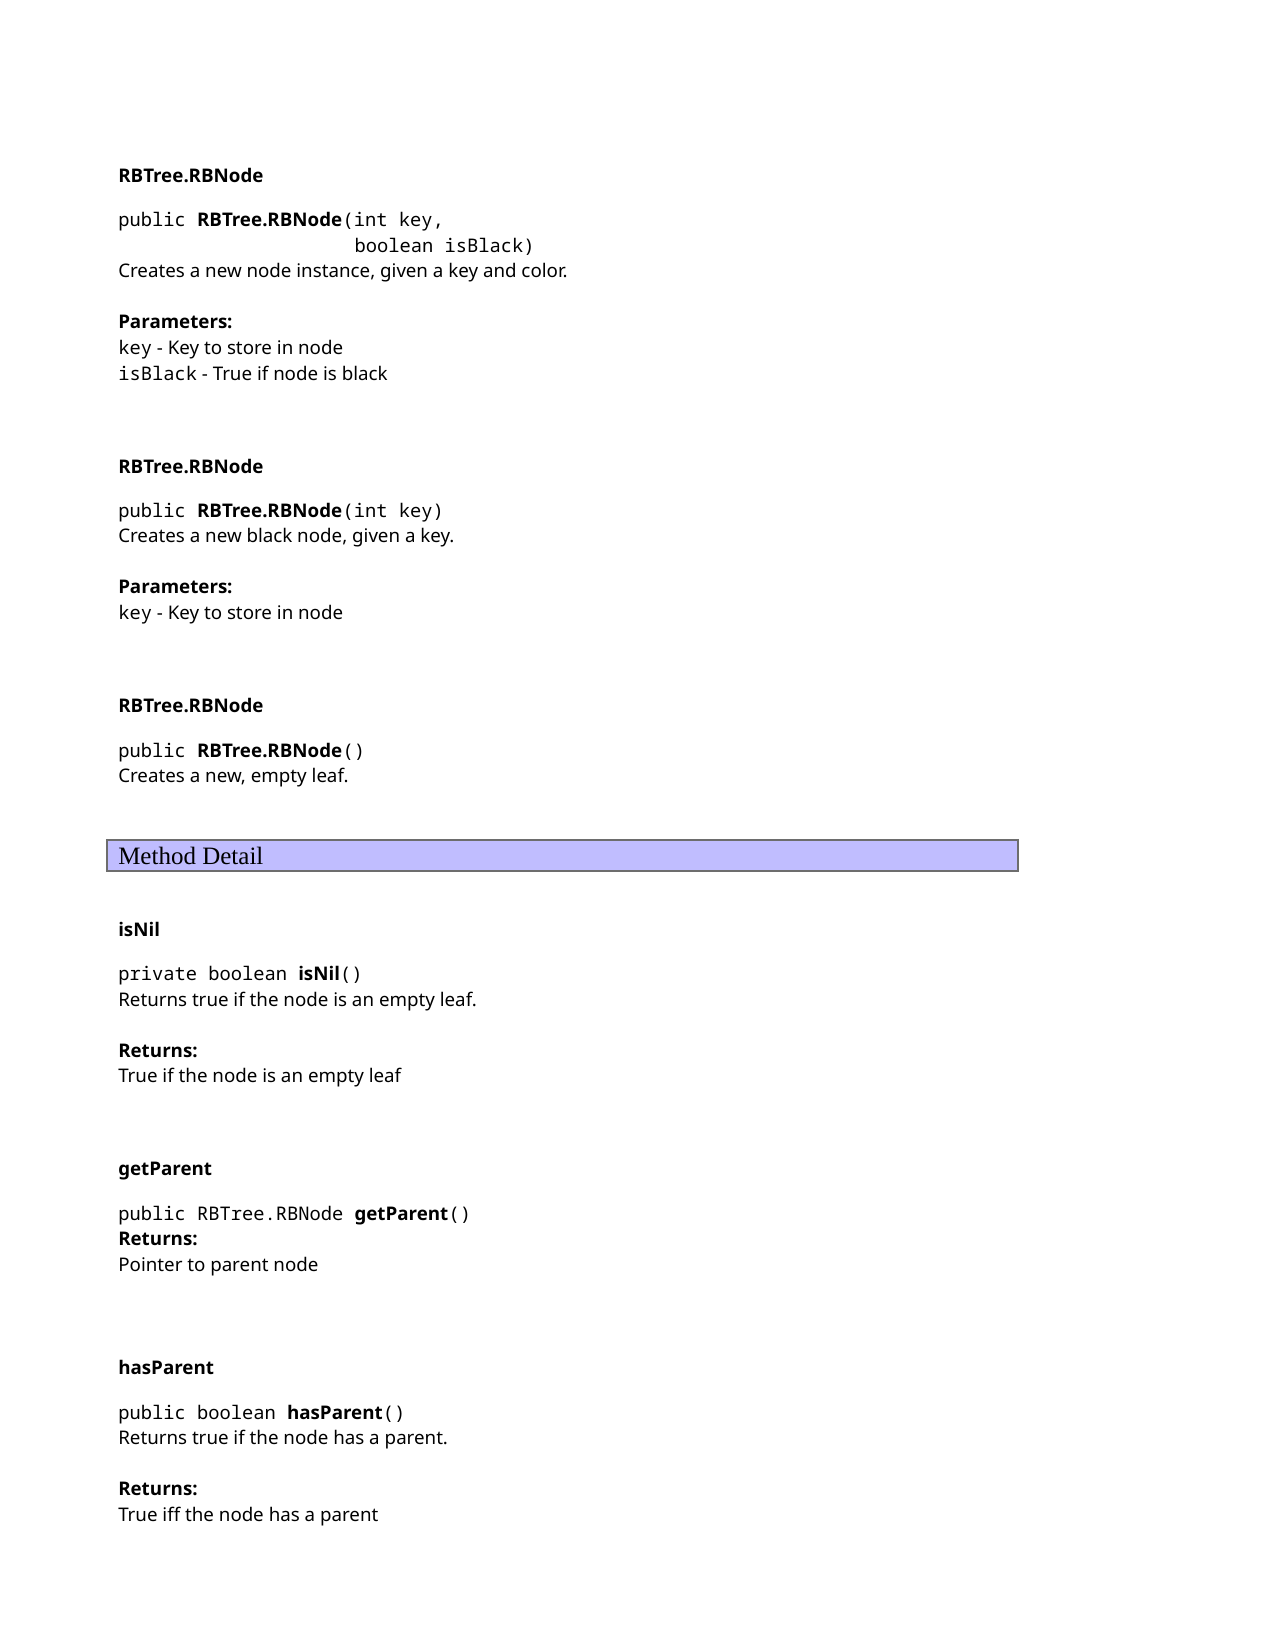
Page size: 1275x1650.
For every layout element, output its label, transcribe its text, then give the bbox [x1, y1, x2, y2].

text RBTree.RBNode [118, 693, 1157, 718]
text public RBTree.RBNode(int key) [118, 497, 1157, 523]
text key - Key to store in node [118, 599, 1157, 625]
text Returns: [118, 1226, 1157, 1251]
text isBlack - True if node is black [118, 360, 1157, 385]
text Creates a new black node, given a key. [118, 523, 1157, 548]
text public boolean hasParent() [118, 1399, 1157, 1424]
text Pointer to parent node [118, 1251, 1157, 1277]
text Parameters: [118, 574, 1157, 599]
text True iff the node has a parent [118, 1501, 1157, 1527]
text Creates a new, empty leaf. [118, 762, 1157, 788]
text public RBTree.RBNode getParent() [118, 1200, 1157, 1226]
text private boolean isNil() [118, 960, 1157, 986]
table_header Method Detail [108, 841, 1017, 870]
text boolean isBlack) [118, 232, 1157, 258]
text Returns: [118, 1037, 1157, 1062]
text hasParent [118, 1355, 1157, 1380]
text RBTree.RBNode [118, 162, 1157, 188]
text Returns true if the node has a parent. [118, 1424, 1157, 1450]
text RBTree.RBNode [118, 453, 1157, 478]
text isNil [118, 916, 1157, 942]
text key - Key to store in node [118, 334, 1157, 360]
text public RBTree.RBNode() [118, 737, 1157, 762]
text Returns true if the node is an empty leaf. [118, 986, 1157, 1011]
text public RBTree.RBNode(int key, [118, 207, 1157, 232]
text Returns: [118, 1476, 1157, 1501]
text True if the node is an empty leaf [118, 1062, 1157, 1088]
text Parameters: [118, 309, 1157, 334]
text Creates a new node instance, given a key and color. [118, 258, 1157, 283]
text getParent [118, 1156, 1157, 1181]
